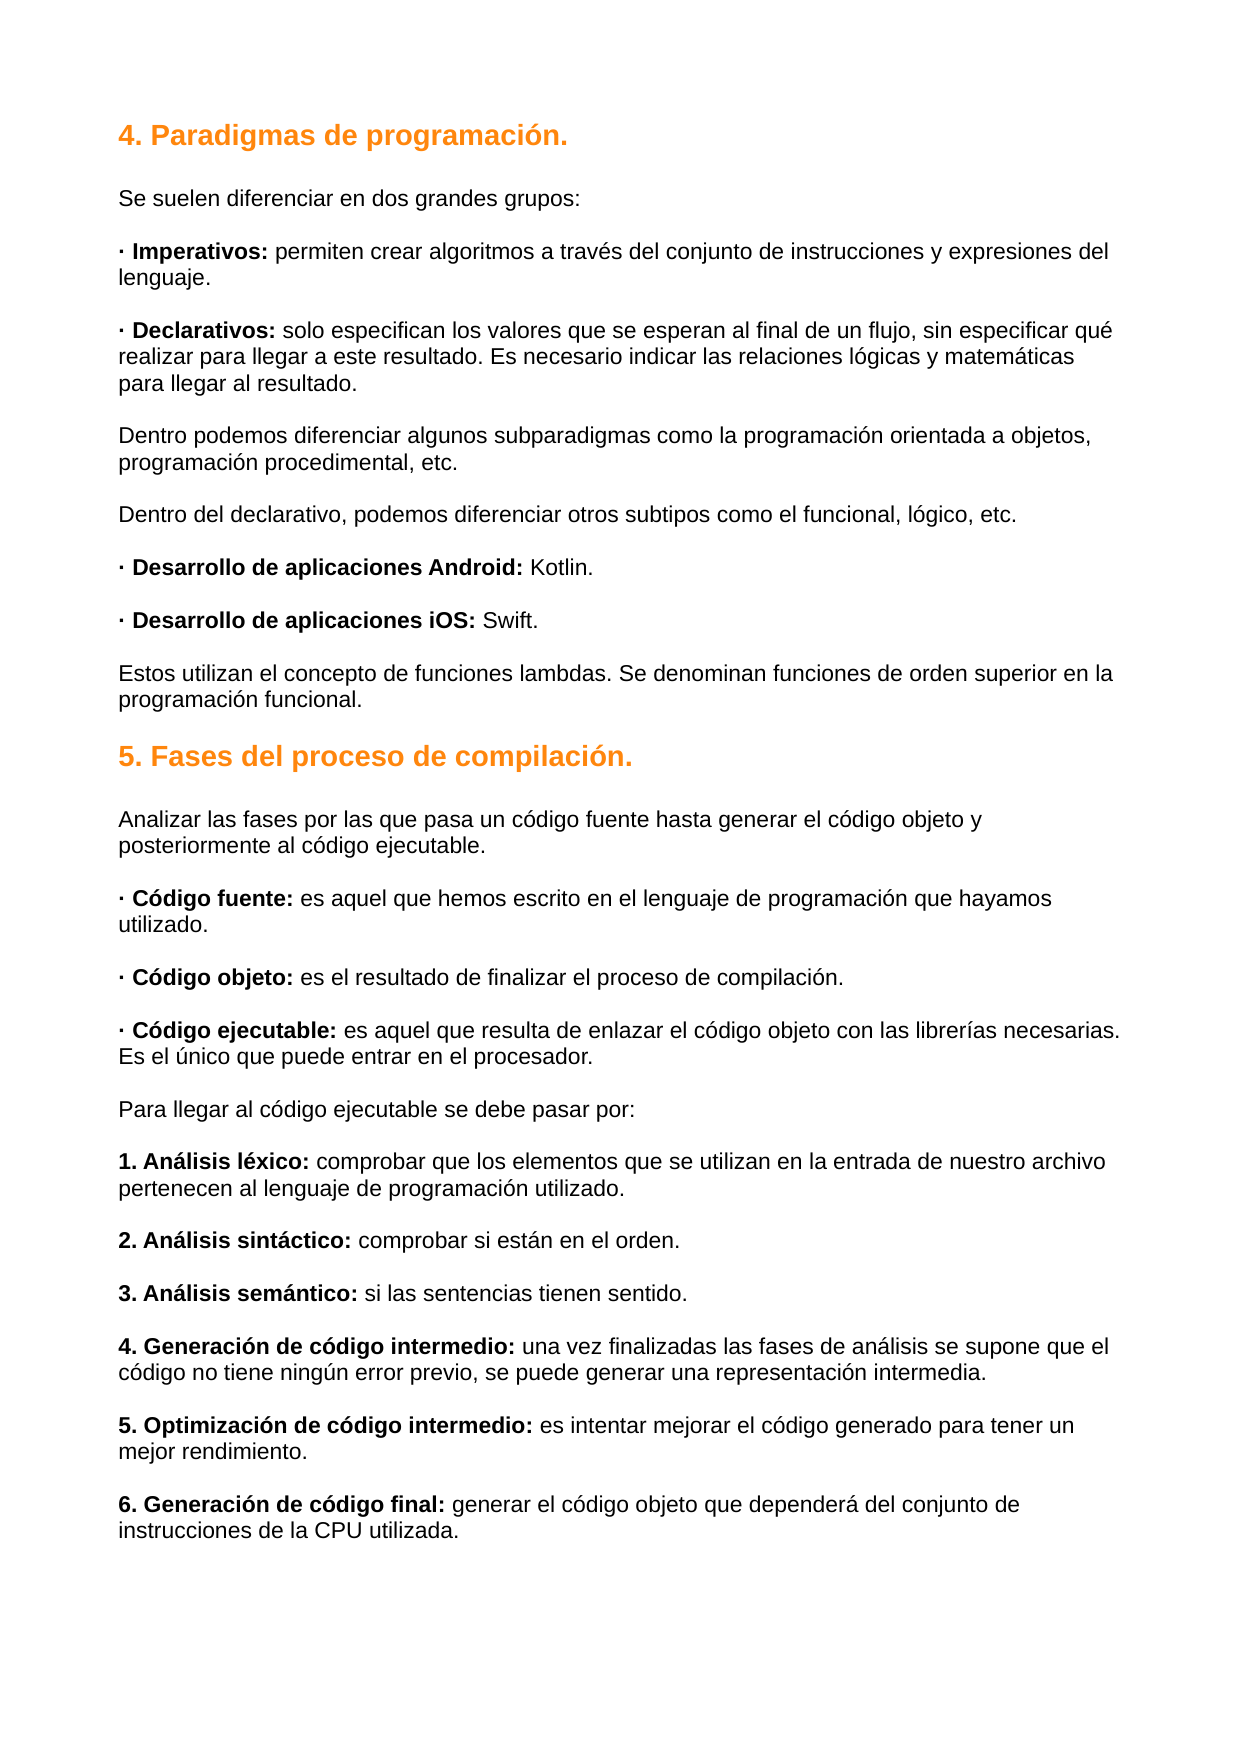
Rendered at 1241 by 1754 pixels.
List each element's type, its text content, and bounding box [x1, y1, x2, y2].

text 4. Generación de código intermedio: una vez finalizadas las fases de análisis se supone que el código no tiene ningún error previo, se puede generar una representación intermedia. [118, 1333, 1122, 1386]
text · Desarrollo de aplicaciones Android: Kotlin. [118, 554, 1122, 581]
text 4. Paradigmas de programación. [118, 118, 1122, 152]
text Estos utilizan el concepto de funciones lambdas. Se denominan funciones de orden superior en la programación funcional. [118, 659, 1122, 712]
text 3. Análisis semántico: si las sentencias tienen sentido. [118, 1280, 1122, 1306]
text 6. Generación de código final: generar el código objeto que dependerá del conjunto de instrucciones de la CPU utilizada. [118, 1491, 1122, 1544]
text Dentro podemos diferenciar algunos subparadigmas como la programación orientada a objetos, programación procedimental, etc. [118, 422, 1122, 475]
text · Declarativos: solo especifican los valores que se esperan al final de un flujo, sin especificar qué realizar para llegar a este resultado. Es necesario indicar las relaciones lógicas y matemáticas para llegar al resultado. [118, 317, 1122, 396]
text 2. Análisis sintáctico: comprobar si están en el orden. [118, 1227, 1122, 1254]
text · Imperativos: permiten crear algoritmos a través del conjunto de instrucciones y expresiones del lenguaje. [118, 238, 1122, 291]
text Se suelen diferenciar en dos grandes grupos: [118, 185, 1122, 212]
text 5. Fases del proceso de compilación. [118, 739, 1122, 772]
text Analizar las fases por las que pasa un código fuente hasta generar el código objeto y posteriormente al código ejecutable. [118, 806, 1122, 858]
text 5. Optimización de código intermedio: es intentar mejorar el código generado para tener un mejor rendimiento. [118, 1412, 1122, 1464]
text 1. Análisis léxico: comprobar que los elementos que se utilizan en la entrada de nuestro archivo pertenecen al lenguaje de programación utilizado. [118, 1148, 1122, 1201]
text Dentro del declarativo, podemos diferenciar otros subtipos como el funcional, lógico, etc. [118, 501, 1122, 528]
text · Código ejecutable: es aquel que resulta de enlazar el código objeto con las librerías necesarias. Es el único que puede entrar en el procesador. [118, 1017, 1122, 1069]
text Para llegar al código ejecutable se debe pasar por: [118, 1096, 1122, 1122]
text · Código objeto: es el resultado de finalizar el proceso de compilación. [118, 964, 1122, 990]
text · Desarrollo de aplicaciones iOS: Swift. [118, 607, 1122, 633]
text · Código fuente: es aquel que hemos escrito en el lenguaje de programación que hayamos utilizado. [118, 885, 1122, 937]
